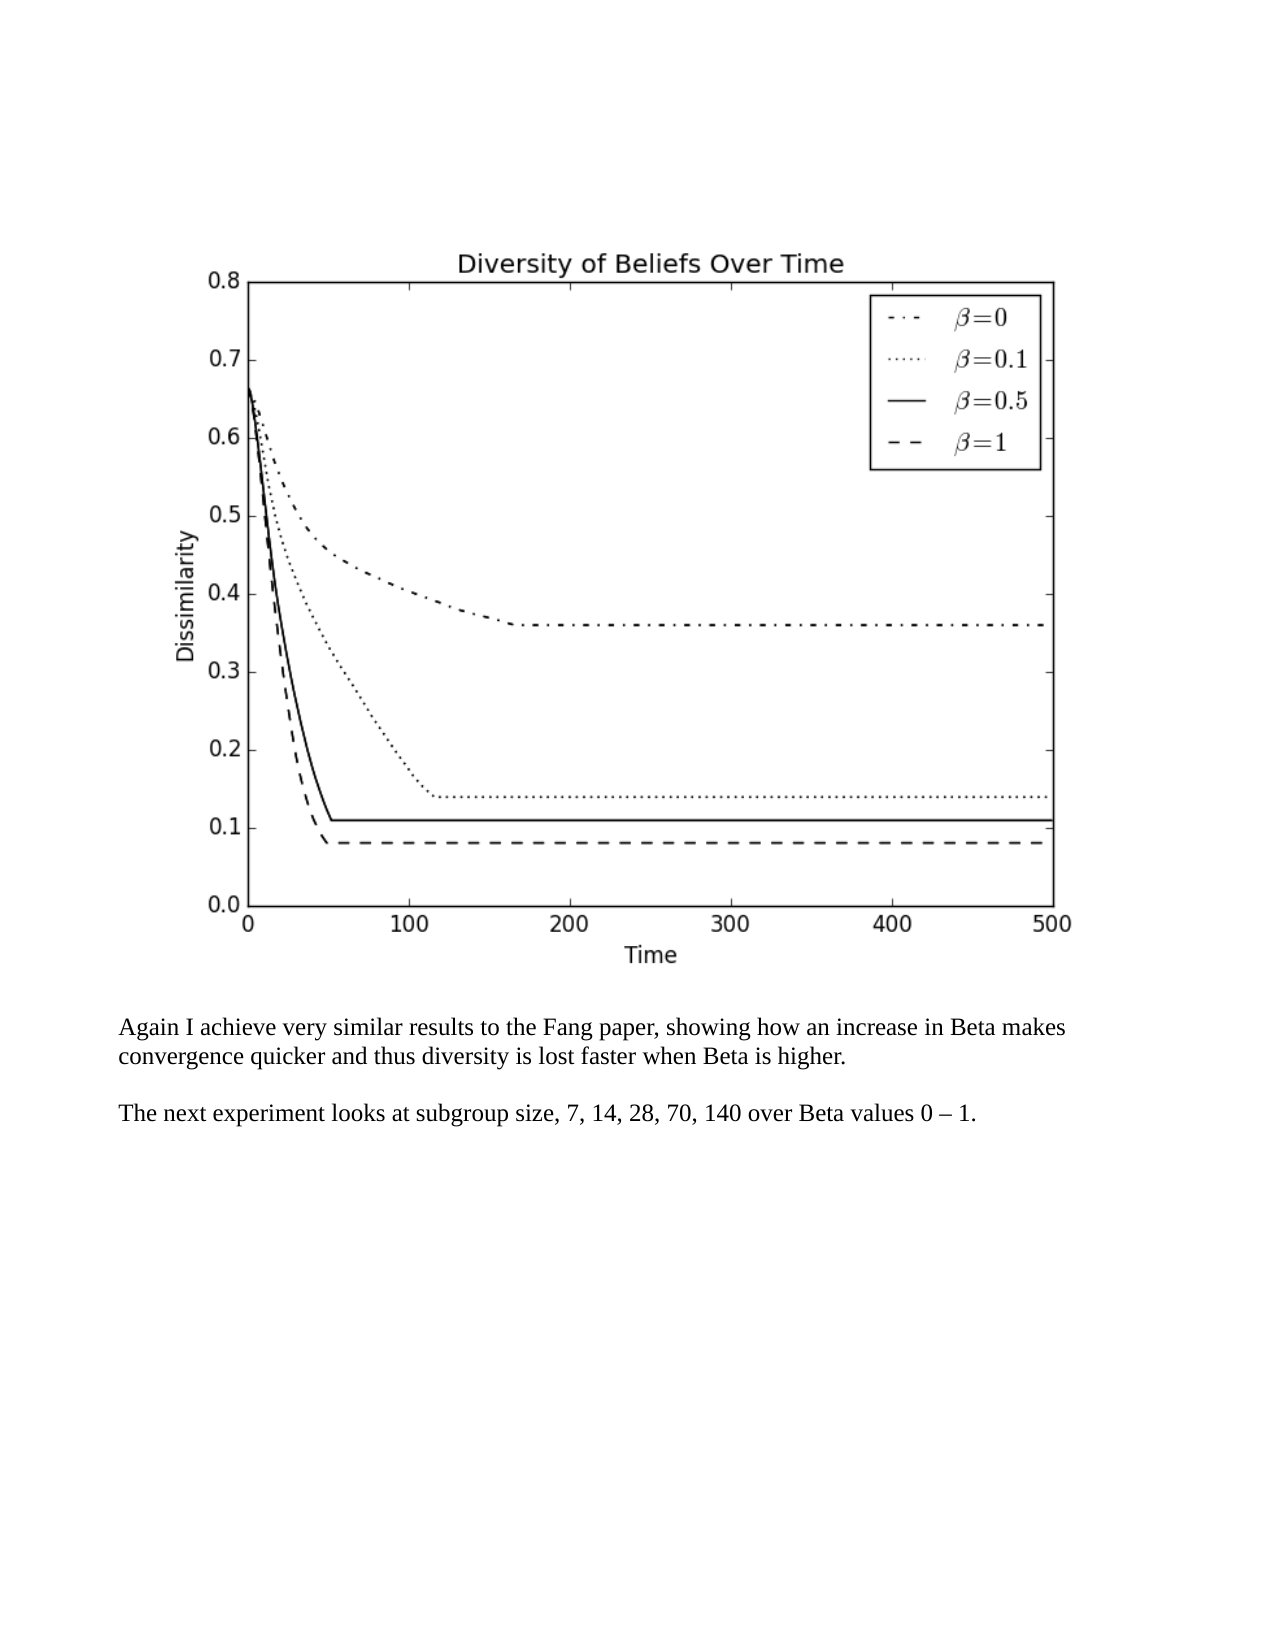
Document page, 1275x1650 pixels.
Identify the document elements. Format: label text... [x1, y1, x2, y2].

text The next experiment looks at subgroup size, 7, 14, 28, 70, 140 over Beta values 0 – 1. [118, 1098, 1157, 1127]
picture [118, 204, 1157, 984]
text Again I achieve very similar results to the Fang paper, showing how an increase in Beta makes convergence quicker and thus diversity is lost faster when Beta is higher. [118, 1012, 1157, 1070]
